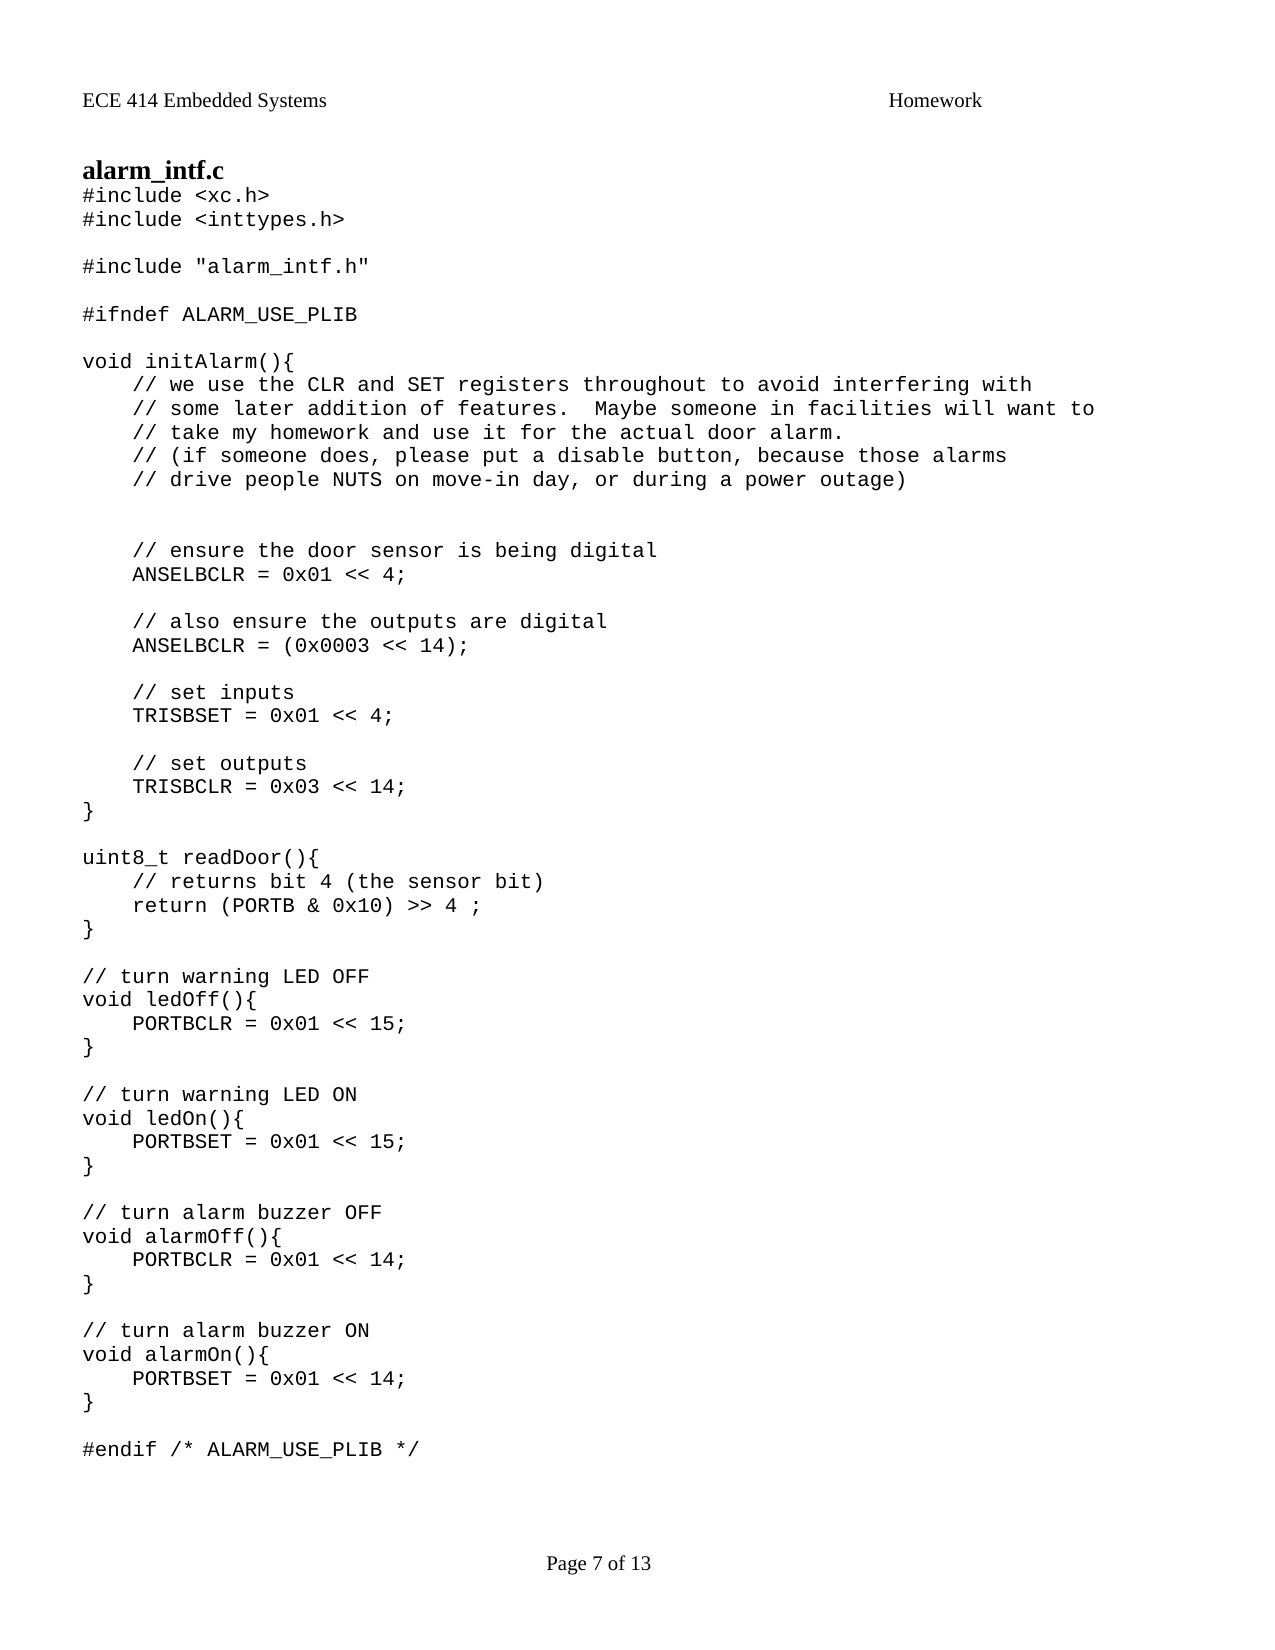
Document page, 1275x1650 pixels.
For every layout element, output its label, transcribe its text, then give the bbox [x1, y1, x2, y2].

text // ensure the door sensor is being digital [82, 540, 1115, 564]
text TRISBCLR = 0x03 << 14; [82, 776, 1115, 800]
text #include "alarm_intf.h" [82, 256, 1115, 280]
text // we use the CLR and SET registers throughout to avoid interfering with [82, 374, 1115, 398]
text } [82, 918, 1115, 942]
text } [82, 1391, 1115, 1415]
text } [82, 1273, 1115, 1297]
text // set inputs [82, 682, 1115, 706]
text PORTBCLR = 0x01 << 14; [82, 1249, 1115, 1273]
text } [82, 1155, 1115, 1178]
text // (if someone does, please put a disable button, because those alarms [82, 445, 1115, 469]
subtitle alarm_intf.c [82, 154, 1115, 185]
text // turn alarm buzzer ON [82, 1320, 1115, 1344]
text PORTBSET = 0x01 << 15; [82, 1131, 1115, 1155]
text // some later addition of features. Maybe someone in facilities will want to [82, 398, 1115, 422]
text uint8_t readDoor(){ [82, 847, 1115, 871]
text return (PORTB & 0x10) >> 4 ; [82, 895, 1115, 918]
text ANSELBCLR = (0x0003 << 14); [82, 634, 1115, 658]
text #endif /* ALARM_USE_PLIB */ [82, 1438, 1115, 1462]
text void ledOff(){ [82, 989, 1115, 1013]
text TRISBSET = 0x01 << 4; [82, 706, 1115, 729]
text void alarmOff(){ [82, 1226, 1115, 1249]
text ANSELBCLR = 0x01 << 4; [82, 564, 1115, 587]
text void initAlarm(){ [82, 351, 1115, 374]
text // drive people NUTS on move-in day, or during a power outage) [82, 469, 1115, 493]
text // turn alarm buzzer OFF [82, 1202, 1115, 1226]
text // take my homework and use it for the actual door alarm. [82, 422, 1115, 445]
text PORTBSET = 0x01 << 14; [82, 1368, 1115, 1391]
text // turn warning LED ON [82, 1084, 1115, 1107]
text void alarmOn(){ [82, 1344, 1115, 1368]
text // set outputs [82, 753, 1115, 776]
text // also ensure the outputs are digital [82, 611, 1115, 634]
text #include <xc.h> [82, 185, 1115, 209]
text PORTBCLR = 0x01 << 15; [82, 1013, 1115, 1037]
text } [82, 1037, 1115, 1060]
text // turn warning LED OFF [82, 966, 1115, 989]
text #include <inttypes.h> [82, 209, 1115, 233]
text } [82, 800, 1115, 824]
text #ifndef ALARM_USE_PLIB [82, 303, 1115, 327]
text // returns bit 4 (the sensor bit) [82, 871, 1115, 895]
text void ledOn(){ [82, 1107, 1115, 1131]
